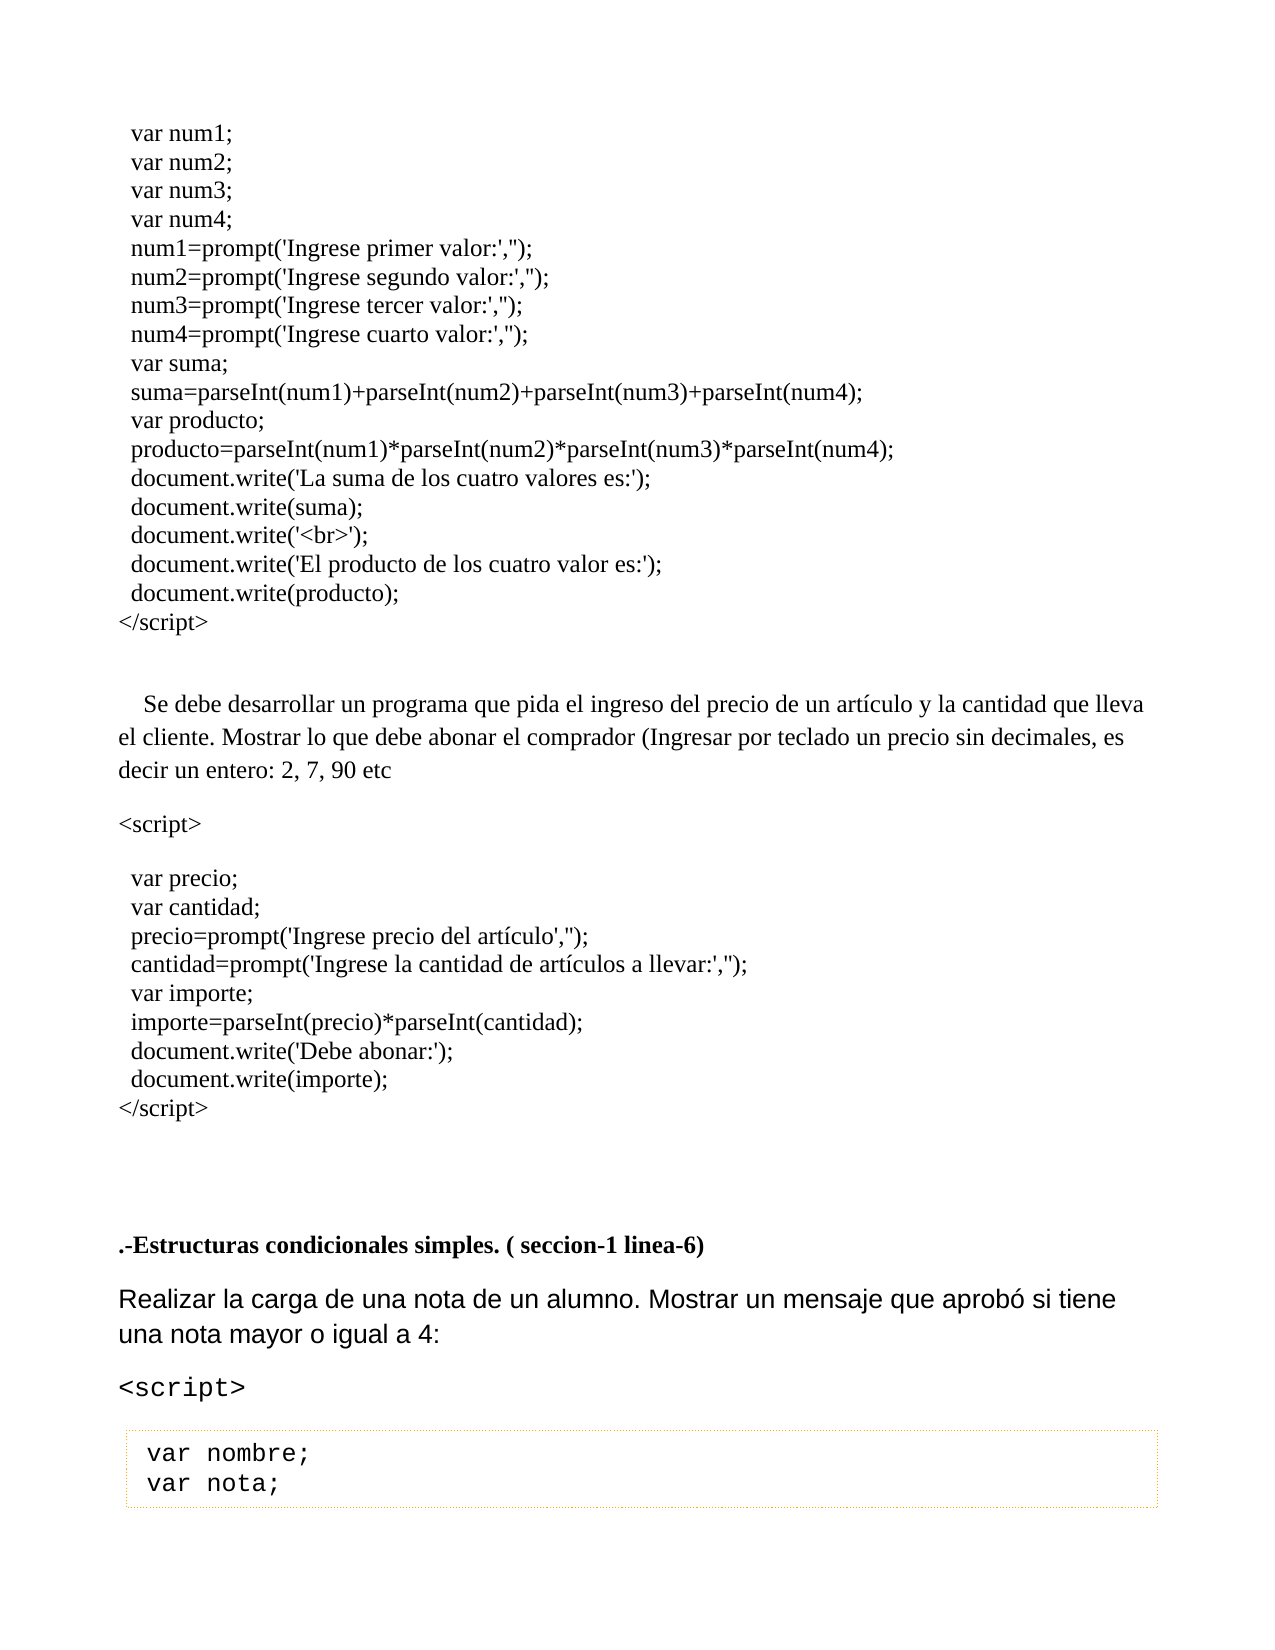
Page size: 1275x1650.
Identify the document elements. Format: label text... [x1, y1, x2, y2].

text document.write(importe); [118, 1064, 1157, 1093]
text suma=parseInt(num1)+parseInt(num2)+parseInt(num3)+parseInt(num4); [118, 377, 1157, 406]
text cantidad=prompt('Ingrese la cantidad de artículos a llevar:',''); [118, 949, 1157, 978]
text document.write(producto); [118, 578, 1157, 607]
text var producto; [118, 406, 1157, 434]
text var num1; [118, 118, 1157, 147]
text producto=parseInt(num1)*parseInt(num2)*parseInt(num3)*parseInt(num4); [118, 434, 1157, 463]
text <script> [118, 809, 1157, 838]
text var cantidad; [118, 892, 1157, 921]
text document.write('El producto de los cuatro valor es:'); [118, 549, 1157, 578]
text Realizar la carga de una nota de un alumno. Mostrar un mensaje que aprobó si tiene una nota mayor o igual a 4: [118, 1283, 1157, 1349]
text var precio; [118, 863, 1157, 892]
text var num2; [118, 147, 1157, 176]
text document.write(suma); [118, 492, 1157, 521]
text Se debe desarrollar un programa que pida el ingreso del precio de un artículo y la cantidad que lleva el cliente. Mostrar lo que debe abonar el comprador (Ingresar por teclado un precio sin decimales, es decir un entero: 2, 7, 90 etc [118, 689, 1157, 784]
text var nombre; [126, 1430, 1157, 1461]
text var num4; [118, 204, 1157, 233]
text <script> [118, 1374, 1157, 1404]
text importe=parseInt(precio)*parseInt(cantidad); [118, 1007, 1157, 1036]
text var suma; [118, 348, 1157, 377]
text var nota; [126, 1461, 1157, 1507]
text var num3; [118, 176, 1157, 204]
text document.write('Debe abonar:'); [118, 1036, 1157, 1064]
text precio=prompt('Ingrese precio del artículo',''); [118, 921, 1157, 949]
text </script> [118, 1093, 1157, 1122]
text var importe; [118, 978, 1157, 1007]
text num4=prompt('Ingrese cuarto valor:',''); [118, 319, 1157, 348]
text document.write('La suma de los cuatro valores es:'); [118, 463, 1157, 492]
text num1=prompt('Ingrese primer valor:',''); [118, 233, 1157, 262]
text num3=prompt('Ingrese tercer valor:',''); [118, 291, 1157, 319]
text .-Estructuras condicionales simples. ( seccion-1 linea-6) [118, 1230, 1157, 1258]
text </script> [118, 607, 1157, 636]
text num2=prompt('Ingrese segundo valor:',''); [118, 262, 1157, 291]
text document.write('<br>'); [118, 521, 1157, 549]
